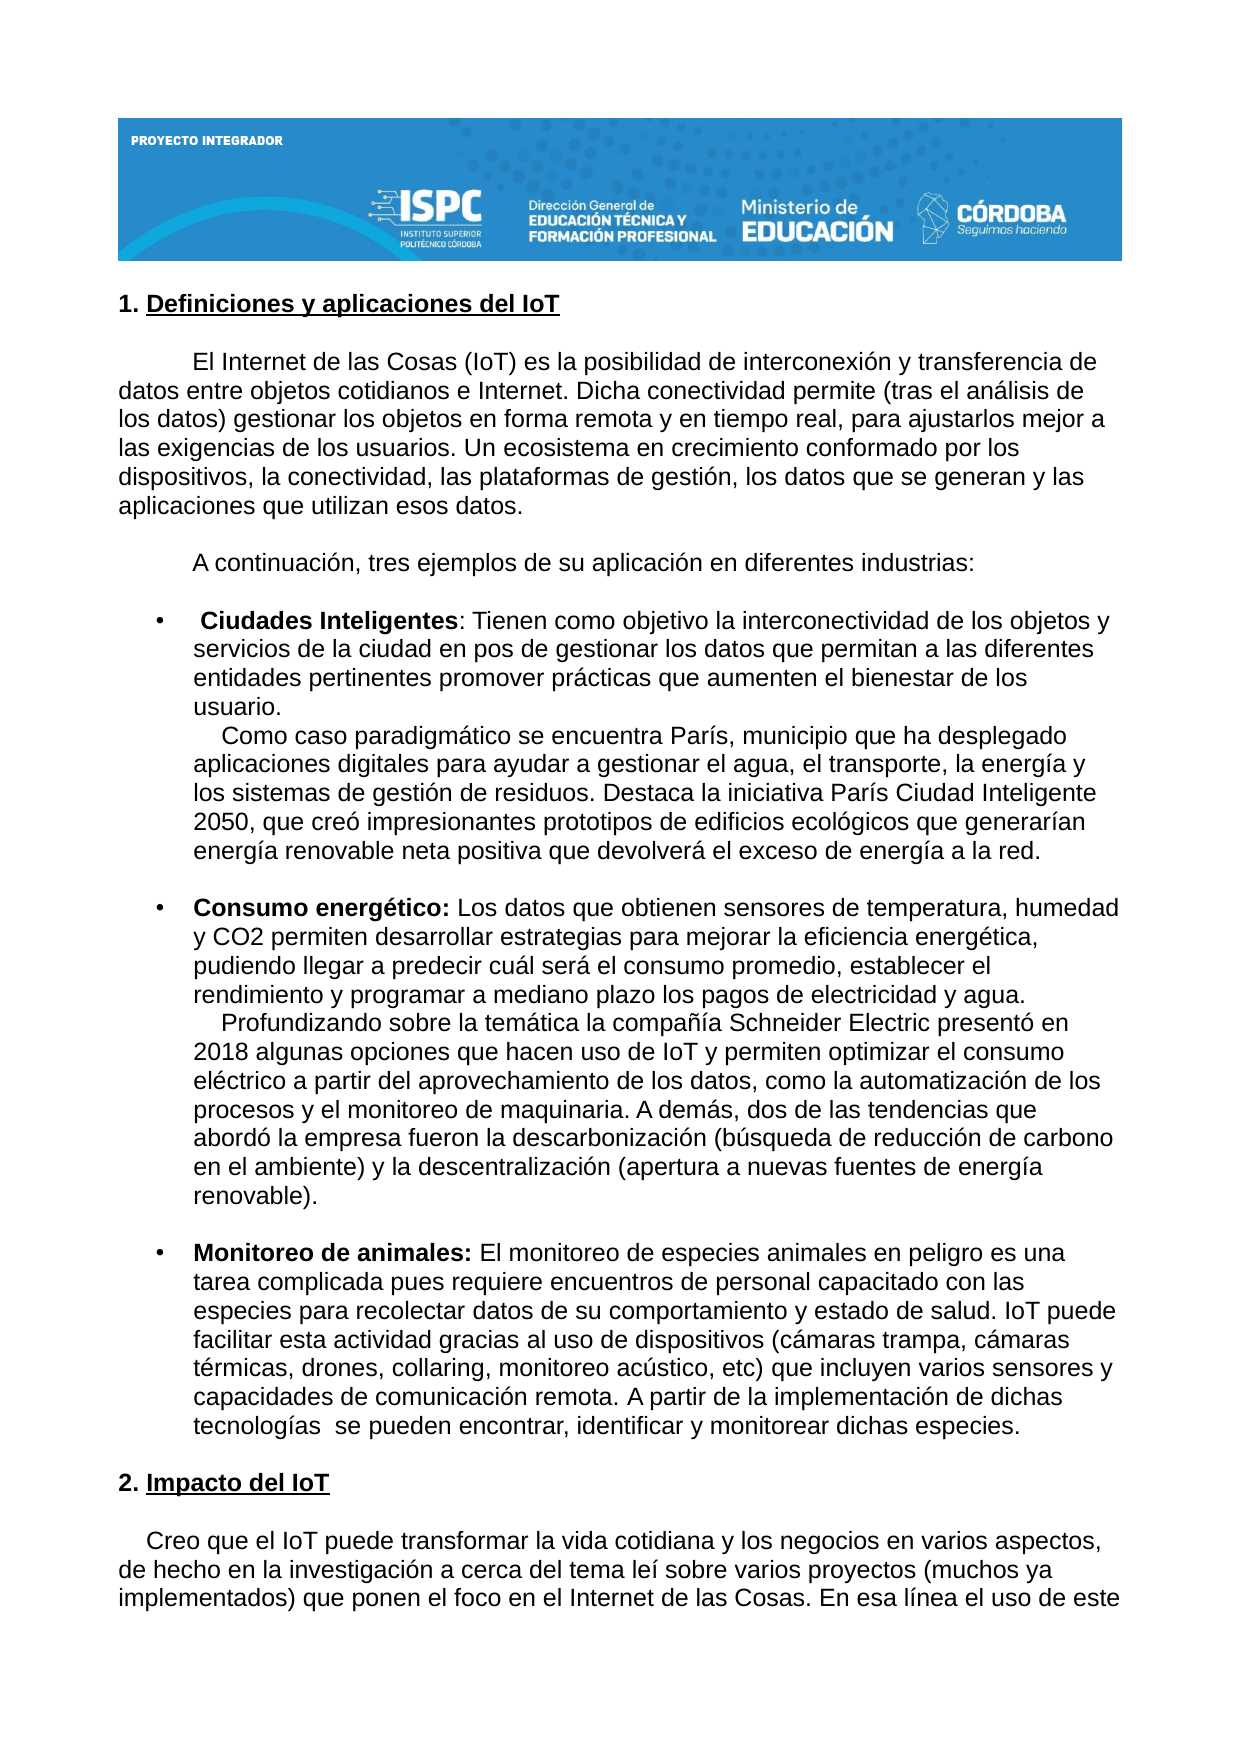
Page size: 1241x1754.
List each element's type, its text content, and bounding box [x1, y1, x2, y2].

list Monitoreo de animales: El monitoreo de especies animales en peligro es una tarea complicada pues requiere encuentros de personal capacitado con las especies para recolectar datos de su comportamiento y estado de salud. IoT puede facilitar esta actividad gracias al uso de dispositivos (cámaras trampa, cámaras térmicas, drones, collaring, monitoreo acústico, etc) que incluyen varios sensores y capacidades de comunicación remota. A partir de la implementación de dichas tecnologías se pueden encontrar, identificar y monitorear dichas especies. [156, 1238, 1122, 1440]
list Ciudades Inteligentes: Tienen como objetivo la interconectividad de los objetos y servicios de la ciudad en pos de gestionar los datos que permitan a las diferentes entidades pertinentes promover prácticas que aumenten el bienestar de los usuario. [156, 606, 1122, 721]
picture [118, 118, 1123, 261]
list Profundizando sobre la temática la compañía Schneider Electric presentó en 2018 algunas opciones que hacen uso de IoT y permiten optimizar el consumo eléctrico a partir del aprovechamiento de los datos, como la automatización de los procesos y el monitoreo de maquinaria. A demás, dos de las tendencias que abordó la empresa fueron la descarbonización (búsqueda de reducción de carbono en el ambiente) y la descentralización (apertura a nuevas fuentes de energía renovable). [156, 1008, 1122, 1209]
text 2. Impacto del IoT [118, 1468, 1122, 1497]
text A continuación, tres ejemplos de su aplicación en diferentes industrias: [118, 548, 1122, 577]
list Consumo energético: Los datos que obtienen sensores de temperatura, humedad y CO2 permiten desarrollar estrategias para mejorar la eficiencia energética, pudiendo llegar a predecir cuál será el consumo promedio, establecer el rendimiento y programar a mediano plazo los pagos de electricidad y agua. [156, 893, 1122, 1008]
text 1. Definiciones y aplicaciones del IoT [118, 289, 1122, 318]
text El Internet de las Cosas (IoT) es la posibilidad de interconexión y transferencia de datos entre objetos cotidianos e Internet. Dicha conectividad permite (tras el análisis de los datos) gestionar los objetos en forma remota y en tiempo real, para ajustarlos mejor a las exigencias de los usuarios. Un ecosistema en crecimiento conformado por los dispositivos, la conectividad, las plataformas de gestión, los datos que se generan y las aplicaciones que utilizan esos datos. [118, 347, 1122, 519]
list Como caso paradigmático se encuentra París, municipio que ha desplegado aplicaciones digitales para ayudar a gestionar el agua, el transporte, la energía y los sistemas de gestión de residuos. Destaca la iniciativa París Ciudad Inteligente 2050, que creó impresionantes prototipos de edificios ecológicos que generarían energía renovable neta positiva que devolverá el exceso de energía a la red. [156, 721, 1122, 864]
picture [129, 209, 402, 261]
text Creo que el IoT puede transformar la vida cotidiana y los negocios en varios aspectos, de hecho en la investigación a cerca del tema leí sobre varios proyectos (muchos ya implementados) que ponen el foco en el Internet de las Cosas. En esa línea el uso de este [118, 1526, 1122, 1612]
